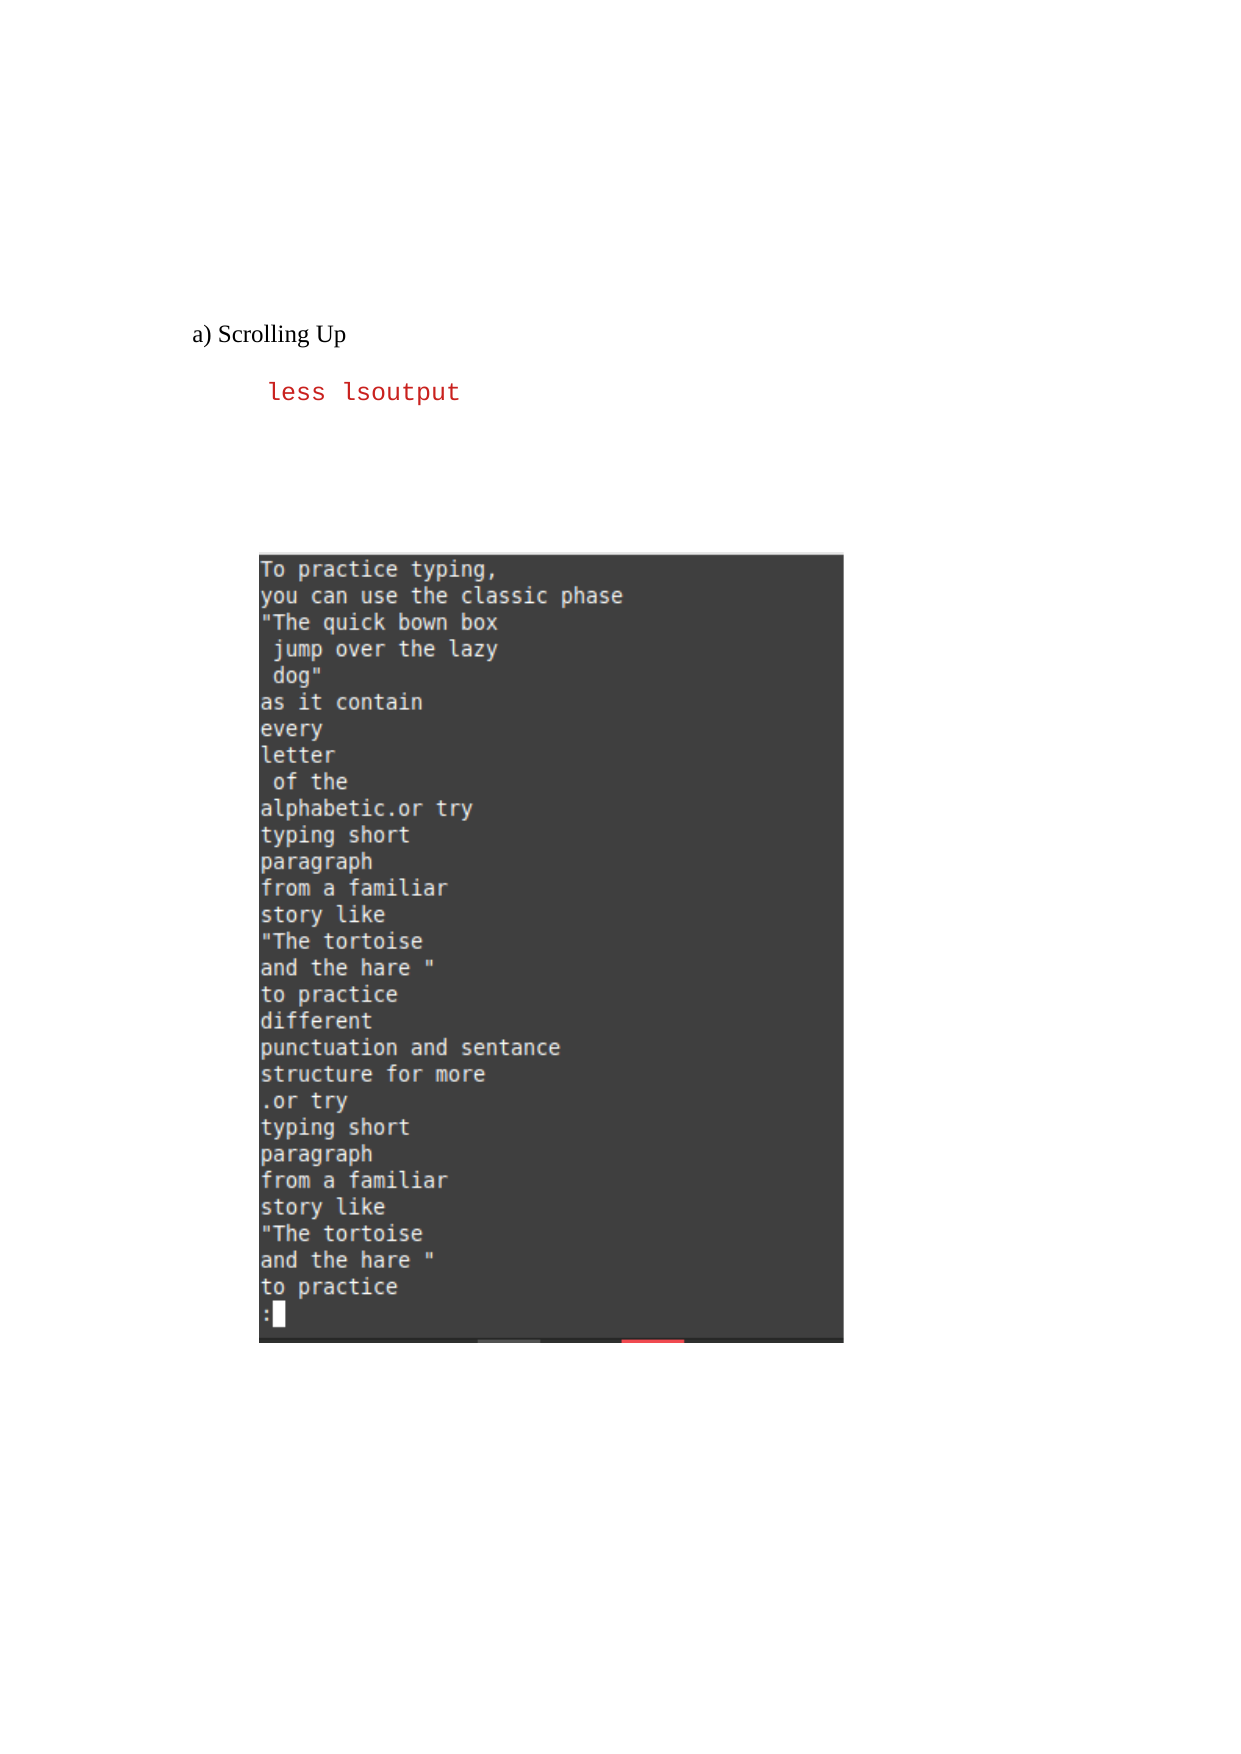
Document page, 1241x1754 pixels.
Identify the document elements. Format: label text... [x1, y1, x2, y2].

text a) Scrolling Up [118, 319, 1122, 348]
text less lsoutput [118, 377, 1122, 408]
picture [259, 552, 844, 1343]
